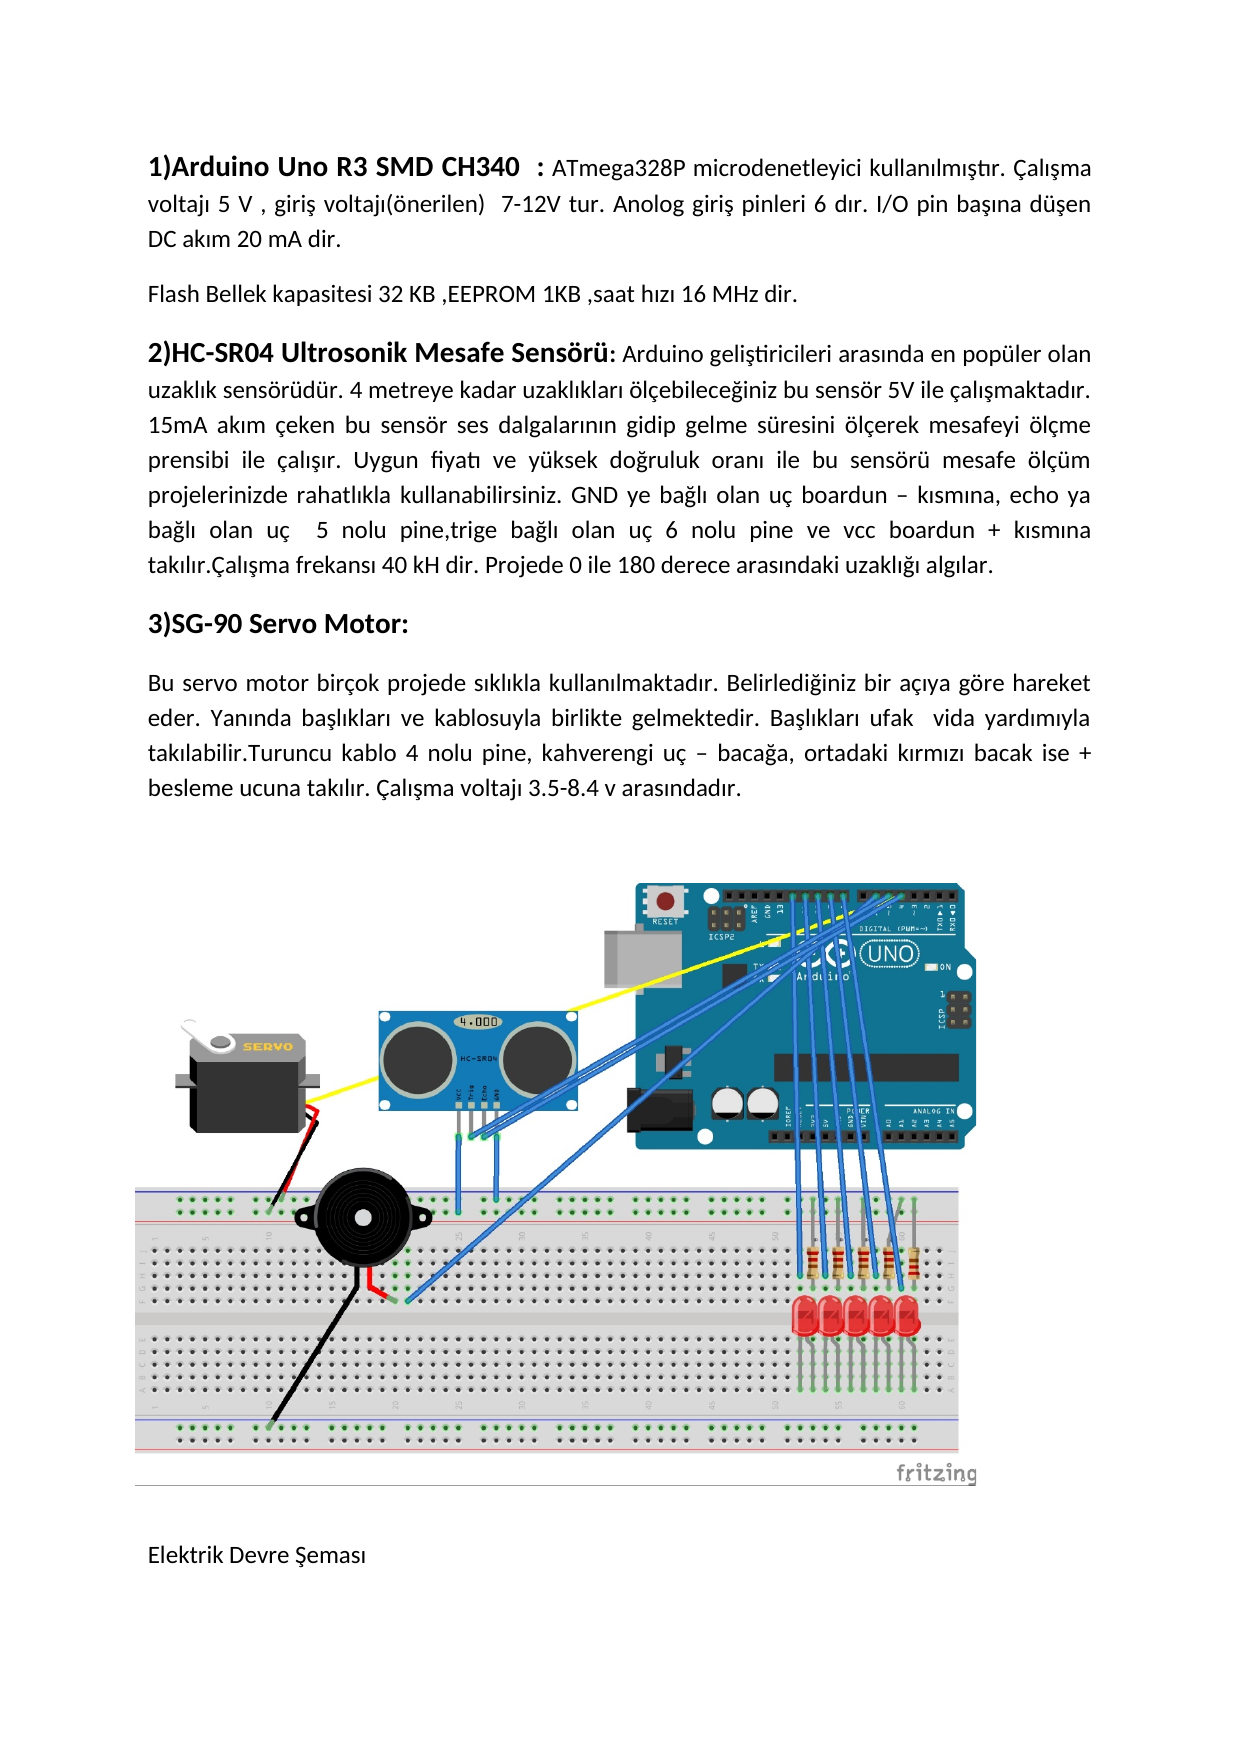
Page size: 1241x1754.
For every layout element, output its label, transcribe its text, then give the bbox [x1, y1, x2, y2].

text Bu servo motor birçok projede sıklıkla kullanılmaktadır. Belirlediğiniz bir açıya göre hareket eder. Yanında başlıkları ve kablosuyla birlikte gelmektedir. Başlıkları ufak vida yardımıyla takılabilir.Turuncu kablo 4 nolu pine, kahverengi uç – bacağa, ortadaki kırmızı bacak ise + besleme ucuna takılır. Çalışma voltajı 3.5-8.4 v arasındadır. [148, 667, 1093, 803]
text Elektrik Devre Şeması [148, 1539, 1093, 1570]
text 3)SG-90 Servo Motor: [148, 605, 1093, 641]
text 2)HC-SR04 Ultrosonik Mesafe Sensörü: Arduino geliştiricileri arasında en popüler olan uzaklık sensörüdür. 4 metreye kadar uzaklıkları ölçebileceğiniz bu sensör 5V ile çalışmaktadır. 15mA akım çeken bu sensör ses dalgalarının gidip gelme süresini ölçerek mesafeyi ölçme prensibi ile çalışır. Uygun fiyatı ve yüksek doğruluk oranı ile bu sensörü mesafe ölçüm projelerinizde rahatlıkla kullanabilirsiniz. GND ye bağlı olan uç boardun – kısmına, echo ya bağlı olan uç 5 nolu pine,trige bağlı olan uç 6 nolu pine ve vcc boardun + kısmına takılır.Çalışma frekansı 40 kH dir. Projede 0 ile 180 derece arasındaki uzaklığı algılar. [148, 334, 1093, 580]
text Flash Bellek kapasitesi 32 KB ,EEPROM 1KB ,saat hızı 16 MHz dir. [148, 278, 1093, 309]
text 1)Arduino Uno R3 SMD CH340 : ATmega328P microdenetleyici kullanılmıştır. Çalışma voltajı 5 V , giriş voltajı(önerilen) 7-12V tur. Anolog giriş pinleri 6 dır. I/O pin başına düşen DC akım 20 mA dir. [148, 148, 1093, 253]
